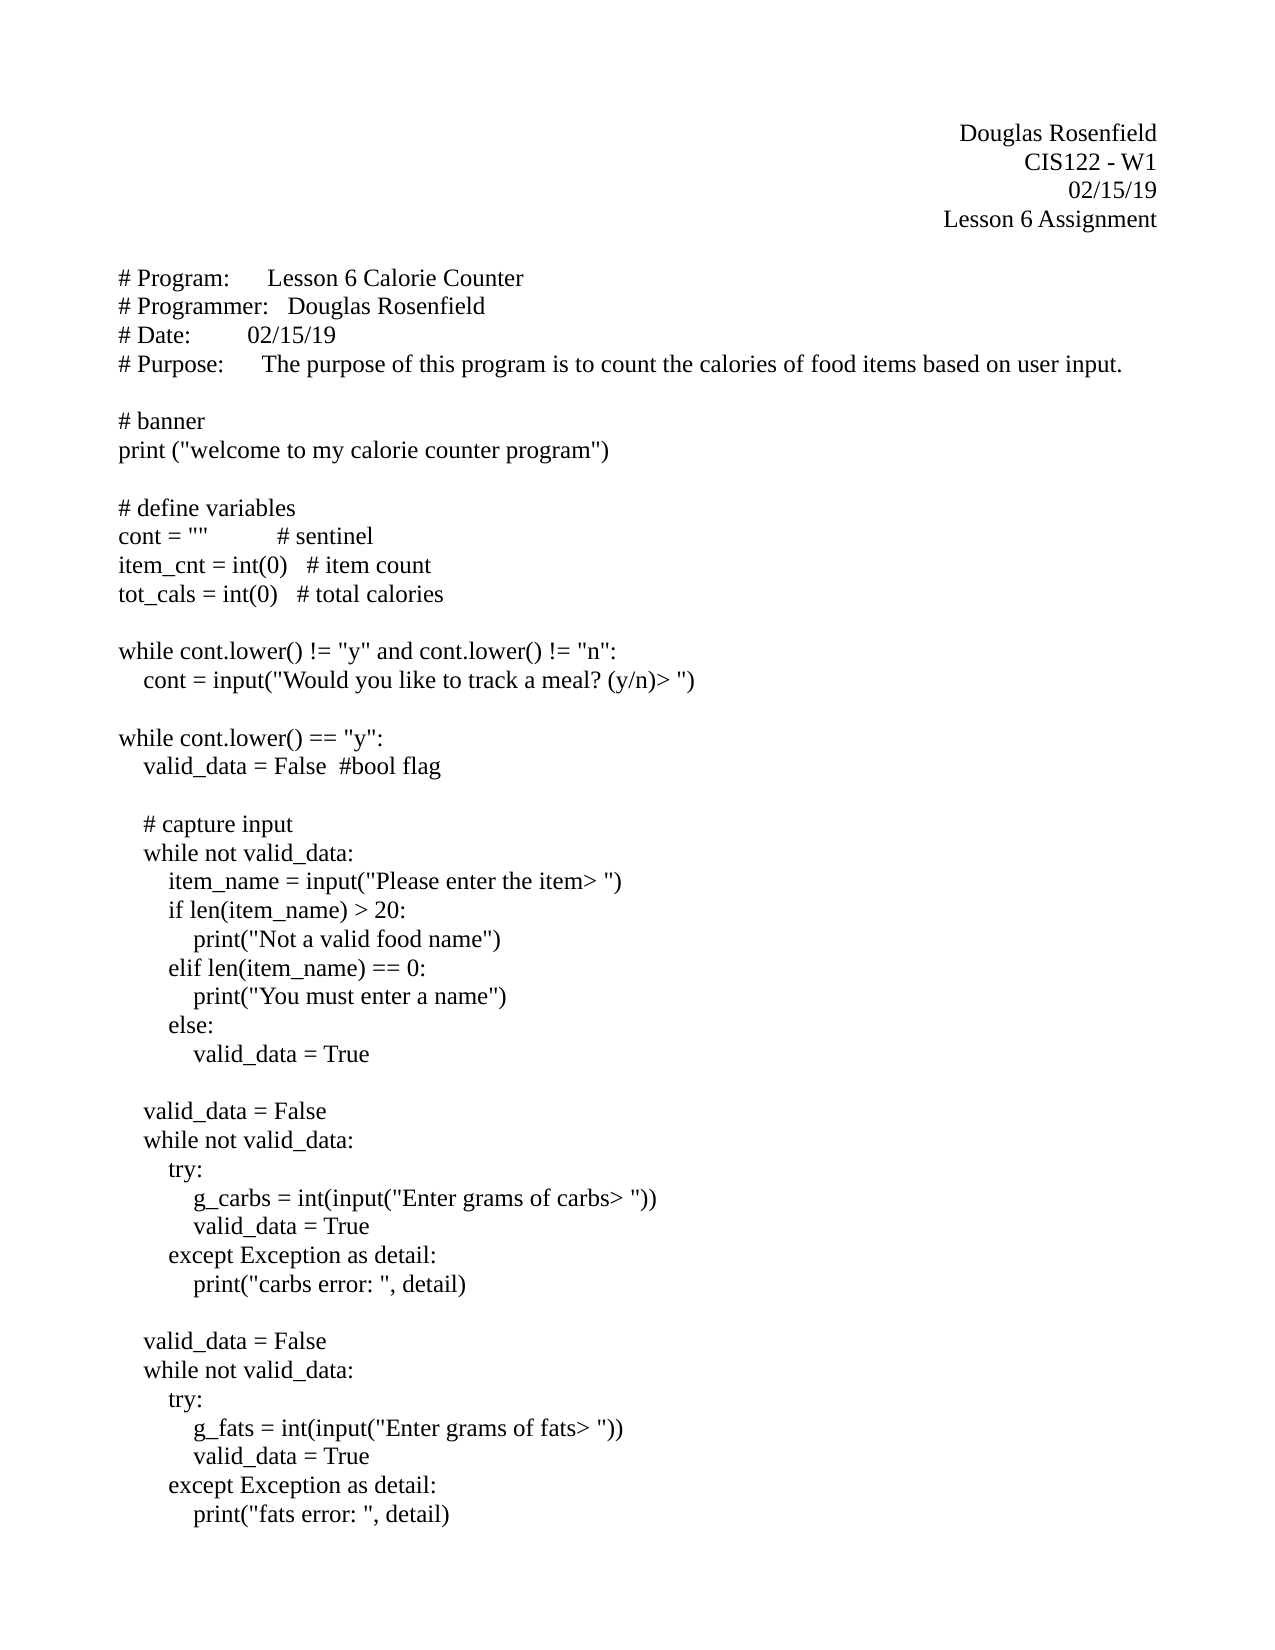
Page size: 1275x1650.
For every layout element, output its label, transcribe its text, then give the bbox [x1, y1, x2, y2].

text try: [118, 1154, 1157, 1183]
text while not valid_data: [118, 838, 1157, 866]
text item_cnt = int(0) # item count [118, 550, 1157, 579]
text print("carbs error: ", detail) [118, 1269, 1157, 1298]
text # capture input [118, 809, 1157, 838]
text cont = "" # sentinel [118, 521, 1157, 550]
text else: [118, 1010, 1157, 1039]
text valid_data = False [118, 1326, 1157, 1355]
text while cont.lower() != "y" and cont.lower() != "n": [118, 636, 1157, 665]
text valid_data = False #bool flag [118, 751, 1157, 780]
text print("You must enter a name") [118, 981, 1157, 1010]
text g_fats = int(input("Enter grams of fats> ")) [118, 1413, 1157, 1441]
text if len(item_name) > 20: [118, 895, 1157, 924]
text while not valid_data: [118, 1125, 1157, 1154]
text item_name = input("Please enter the item> ") [118, 866, 1157, 895]
text valid_data = True [118, 1211, 1157, 1240]
text except Exception as detail: [118, 1240, 1157, 1269]
text while cont.lower() == "y": [118, 723, 1157, 751]
text except Exception as detail: [118, 1470, 1157, 1499]
text valid_data = True [118, 1039, 1157, 1068]
text tot_cals = int(0) # total calories [118, 579, 1157, 608]
text valid_data = False [118, 1096, 1157, 1125]
text print("Not a valid food name") [118, 924, 1157, 953]
text # define variables [118, 493, 1157, 521]
text elif len(item_name) == 0: [118, 953, 1157, 981]
text cont = input("Would you like to track a meal? (y/n)> ") [118, 665, 1157, 694]
text valid_data = True [118, 1441, 1157, 1470]
text try: [118, 1384, 1157, 1413]
text print ("welcome to my calorie counter program") [118, 435, 1157, 464]
text # Date: 02/15/19 [118, 320, 1157, 349]
text # Program: Lesson 6 Calorie Counter [118, 263, 1157, 291]
text # Purpose: The purpose of this program is to count the calories of food items based on user input. [118, 349, 1157, 378]
text while not valid_data: [118, 1355, 1157, 1384]
text g_carbs = int(input("Enter grams of carbs> ")) [118, 1183, 1157, 1211]
text # banner [118, 406, 1157, 435]
text # Programmer: Douglas Rosenfield [118, 291, 1157, 320]
text print("fats error: ", detail) [118, 1499, 1157, 1528]
